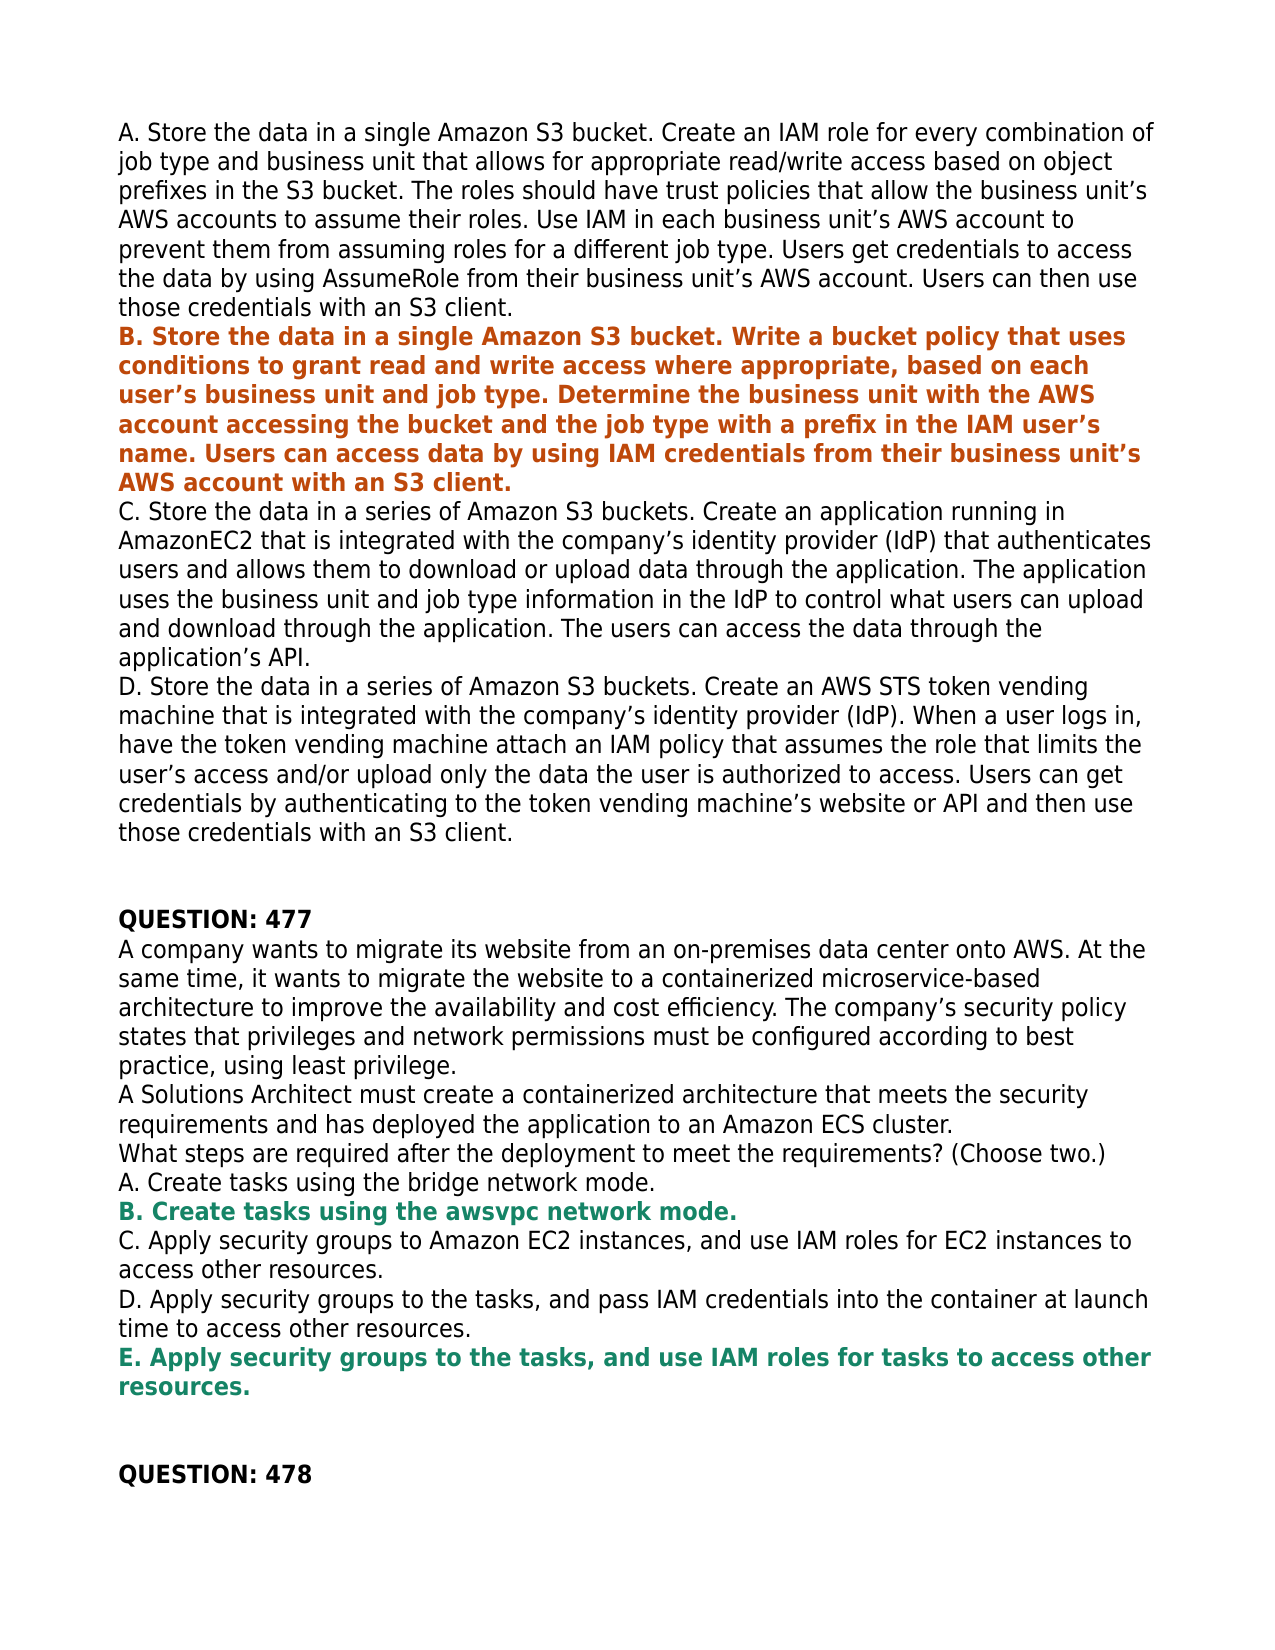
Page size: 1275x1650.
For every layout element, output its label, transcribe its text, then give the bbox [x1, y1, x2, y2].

text What steps are required after the deployment to meet the requirements? (Choose two.) [118, 1139, 1157, 1168]
text D. Apply security groups to the tasks, and pass IAM credentials into the container at launch time to access other resources. [118, 1285, 1157, 1343]
text access other resources. [118, 1256, 1157, 1285]
text QUESTION: 478 [118, 1460, 1157, 1489]
text same time, it wants to migrate the website to a containerized microservice-based architecture to improve the availability and cost efficiency. The company’s security policy states that privileges and network permissions must be configured according to best practice, using least privilege. [118, 964, 1157, 1081]
text A Solutions Architect must create a containerized architecture that meets the security [118, 1081, 1157, 1110]
text C. Store the data in a series of Amazon S3 buckets. Create an application running in AmazonEC2 that is integrated with the company’s identity provider (IdP) that authenticates users and allows them to download or upload data through the application. The application uses the business unit and job type information in the IdP to control what users can upload and download through the application. The users can access the data through the application’s API. [118, 497, 1157, 672]
text machine that is integrated with the company’s identity provider (IdP). When a user logs in, have the token vending machine attach an IAM policy that assumes the role that limits the user’s access and/or upload only the data the user is authorized to access. Users can get credentials by authenticating to the token vending machine’s website or API and then use those credentials with an S3 client. [118, 701, 1157, 847]
text C. Apply security groups to Amazon EC2 instances, and use IAM roles for EC2 instances to [118, 1226, 1157, 1256]
text E. Apply security groups to the tasks, and use IAM roles for tasks to access other resources. [118, 1343, 1157, 1401]
text D. Store the data in a series of Amazon S3 buckets. Create an AWS STS token vending [118, 672, 1157, 701]
text requirements and has deployed the application to an Amazon ECS cluster. [118, 1110, 1157, 1139]
text A. Create tasks using the bridge network mode. [118, 1168, 1157, 1197]
text QUESTION: 477 [118, 906, 1157, 935]
text A. Store the data in a single Amazon S3 bucket. Create an IAM role for every combination of job type and business unit that allows for appropriate read/write access based on object prefixes in the S3 bucket. The roles should have trust policies that allow the business unit’s AWS accounts to assume their roles. Use IAM in each business unit’s AWS account to prevent them from assuming roles for a different job type. Users get credentials to access the data by using AssumeRole from their business unit’s AWS account. Users can then use those credentials with an S3 client. [118, 118, 1157, 322]
text A company wants to migrate its website from an on-premises data center onto AWS. At the [118, 935, 1157, 964]
text B. Store the data in a single Amazon S3 bucket. Write a bucket policy that uses conditions to grant read and write access where appropriate, based on each user’s business unit and job type. Determine the business unit with the AWS account accessing the bucket and the job type with a prefix in the IAM user’s name. Users can access data by using IAM credentials from their business unit’s AWS account with an S3 client. [118, 322, 1157, 497]
text B. Create tasks using the awsvpc network mode. [118, 1197, 1157, 1226]
